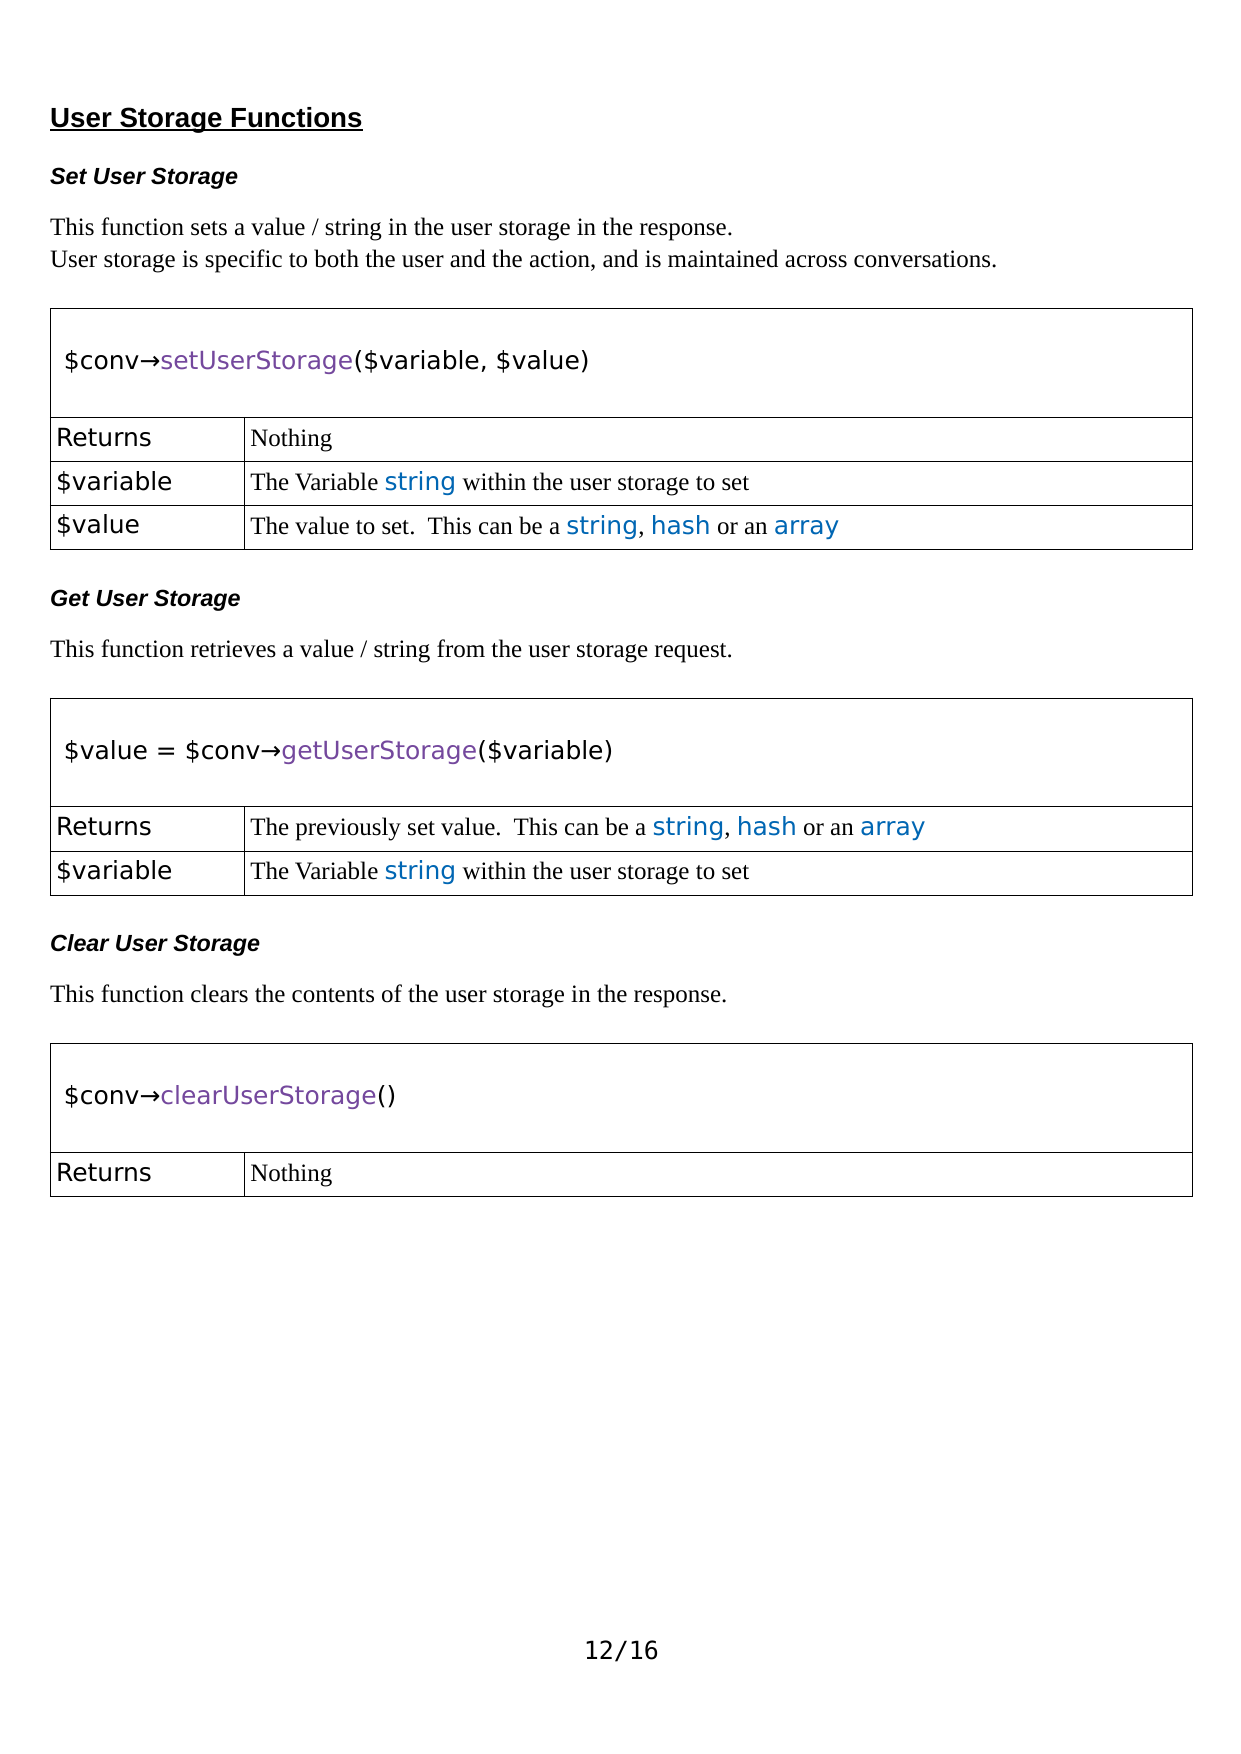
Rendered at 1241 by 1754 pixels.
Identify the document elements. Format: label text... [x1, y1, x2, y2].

subtitle Get User Storage [50, 584, 1192, 611]
text This function sets a value / string in the user storage in the response. [50, 212, 1192, 241]
subtitle Clear User Storage [50, 930, 1192, 957]
table_cell Returns [51, 1153, 244, 1196]
table_cell Nothing [245, 418, 1192, 461]
text This function retrieves a value / string from the user storage request. [50, 634, 1192, 662]
table_cell $variable [51, 852, 244, 894]
table_header $value = $conv→getUserStorage($variable) [51, 699, 1192, 806]
subtitle User Storage Functions [50, 102, 1192, 133]
table_cell The Variable string within the user storage to set [245, 462, 1192, 505]
table_cell Nothing [245, 1153, 1192, 1196]
table_cell The previously set value. This can be a string, hash or an array [245, 807, 1192, 851]
table_cell Returns [51, 807, 244, 851]
table_header $conv→clearUserStorage() [51, 1044, 1192, 1152]
table_cell $variable [51, 462, 244, 505]
table_cell Returns [51, 418, 244, 461]
table_header $conv→setUserStorage($variable, $value) [51, 309, 1192, 417]
text User storage is specific to both the user and the action, and is maintained across conversations. [50, 244, 1192, 273]
table_cell The value to set. This can be a string, hash or an array [245, 506, 1192, 549]
subtitle Set User Storage [50, 163, 1192, 189]
text This function clears the contents of the user storage in the response. [50, 979, 1192, 1008]
table_cell The Variable string within the user storage to set [245, 852, 1192, 894]
table_cell $value [51, 506, 244, 549]
